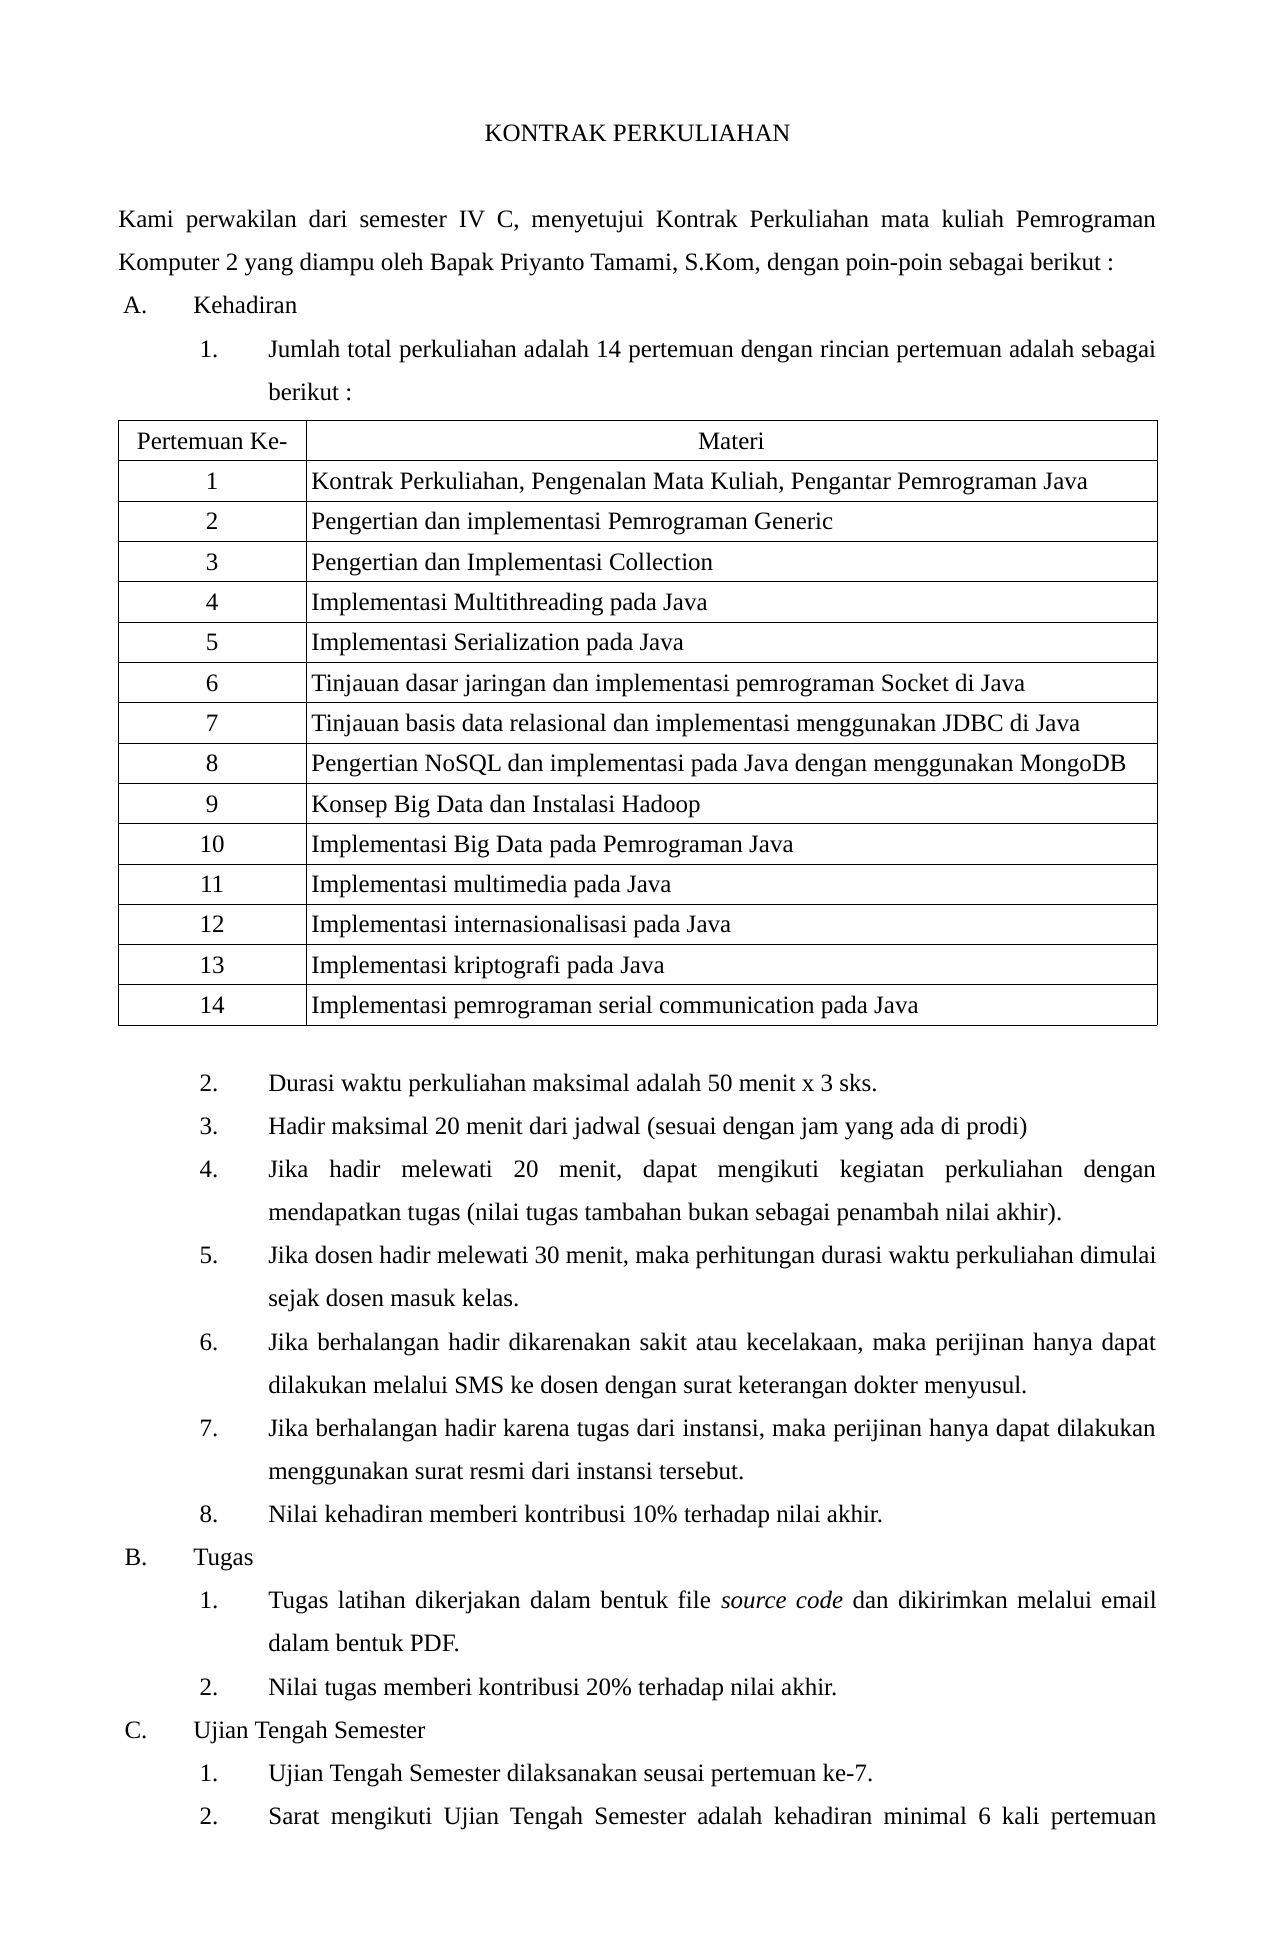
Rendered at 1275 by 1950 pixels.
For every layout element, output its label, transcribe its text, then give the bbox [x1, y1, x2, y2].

list Jika berhalangan hadir dikarenakan sakit atau kecelakaan, maka perijinan hanya dapat dilakukan melalui SMS ke dosen dengan surat keterangan dokter menyusul. [193, 1327, 1157, 1398]
list Durasi waktu perkuliahan maksimal adalah 50 menit x 3 sks. [193, 1068, 1157, 1097]
table_cell 14 [119, 985, 306, 1025]
table_cell 6 [119, 663, 306, 702]
table_cell Pengertian dan Implementasi Collection [307, 542, 1157, 581]
table_cell 7 [119, 703, 306, 742]
table_cell Tinjauan dasar jaringan dan implementasi pemrograman Socket di Java [307, 663, 1157, 702]
table_header Pertemuan Ke- [119, 421, 306, 460]
table_cell 12 [119, 905, 306, 944]
text Kami perwakilan dari semester IV C, menyetujui Kontrak Perkuliahan mata kuliah Pemrograman Komputer 2 yang diampu oleh Bapak Priyanto Tamami, S.Kom, dengan poin-poin sebagai berikut : [118, 204, 1157, 276]
table_cell Implementasi Big Data pada Pemrograman Java [307, 824, 1157, 863]
list Hadir maksimal 20 menit dari jadwal (sesuai dengan jam yang ada di prodi) [193, 1111, 1157, 1140]
table_cell 9 [119, 784, 306, 823]
list Ujian Tengah Semester dilaksanakan seusai pertemuan ke-7. [193, 1758, 1157, 1787]
table_cell 5 [119, 623, 306, 662]
table_cell Tinjauan basis data relasional dan implementasi menggunakan JDBC di Java [307, 703, 1157, 742]
list Ujian Tengah Semester [118, 1715, 1157, 1743]
table_cell Implementasi internasionalisasi pada Java [307, 905, 1157, 944]
table_cell 4 [119, 582, 306, 622]
list Sarat mengikuti Ujian Tengah Semester adalah kehadiran minimal 6 kali pertemuan [193, 1801, 1157, 1830]
list Jika dosen hadir melewati 30 menit, maka perhitungan durasi waktu perkuliahan dimulai sejak dosen masuk kelas. [193, 1240, 1157, 1312]
table_cell 13 [119, 945, 306, 984]
table_cell 10 [119, 824, 306, 863]
table_cell Implementasi pemrograman serial communication pada Java [307, 985, 1157, 1025]
table_cell 11 [119, 865, 306, 904]
table_cell Konsep Big Data dan Instalasi Hadoop [307, 784, 1157, 823]
table_cell Implementasi multimedia pada Java [307, 865, 1157, 904]
table_cell 8 [119, 744, 306, 783]
list Nilai tugas memberi kontribusi 20% terhadap nilai akhir. [193, 1672, 1157, 1700]
table_cell 3 [119, 542, 306, 581]
table_cell Kontrak Perkuliahan, Pengenalan Mata Kuliah, Pengantar Pemrograman Java [307, 461, 1157, 501]
list Nilai kehadiran memberi kontribusi 10% terhadap nilai akhir. [193, 1499, 1157, 1528]
table_cell Pengertian NoSQL dan implementasi pada Java dengan menggunakan MongoDB [307, 744, 1157, 783]
table_cell Implementasi Serialization pada Java [307, 623, 1157, 662]
table_cell Pengertian dan implementasi Pemrograman Generic [307, 502, 1157, 541]
table_cell Implementasi kriptografi pada Java [307, 945, 1157, 984]
table_cell 1 [119, 461, 306, 501]
list Tugas [118, 1542, 1157, 1571]
list Tugas latihan dikerjakan dalam bentuk file source code dan dikirimkan melalui email dalam bentuk PDF. [193, 1585, 1157, 1657]
table_cell Implementasi Multithreading pada Java [307, 582, 1157, 622]
list Jumlah total perkuliahan adalah 14 pertemuan dengan rincian pertemuan adalah sebagai berikut : [193, 334, 1157, 406]
table_header Materi [307, 421, 1157, 460]
list Kehadiran [118, 291, 1157, 319]
table_cell 2 [119, 502, 306, 541]
text KONTRAK PERKULIAHAN [118, 118, 1157, 147]
list Jika berhalangan hadir karena tugas dari instansi, maka perijinan hanya dapat dilakukan menggunakan surat resmi dari instansi tersebut. [193, 1413, 1157, 1485]
list Jika hadir melewati 20 menit, dapat mengikuti kegiatan perkuliahan dengan mendapatkan tugas (nilai tugas tambahan bukan sebagai penambah nilai akhir). [193, 1154, 1157, 1226]
